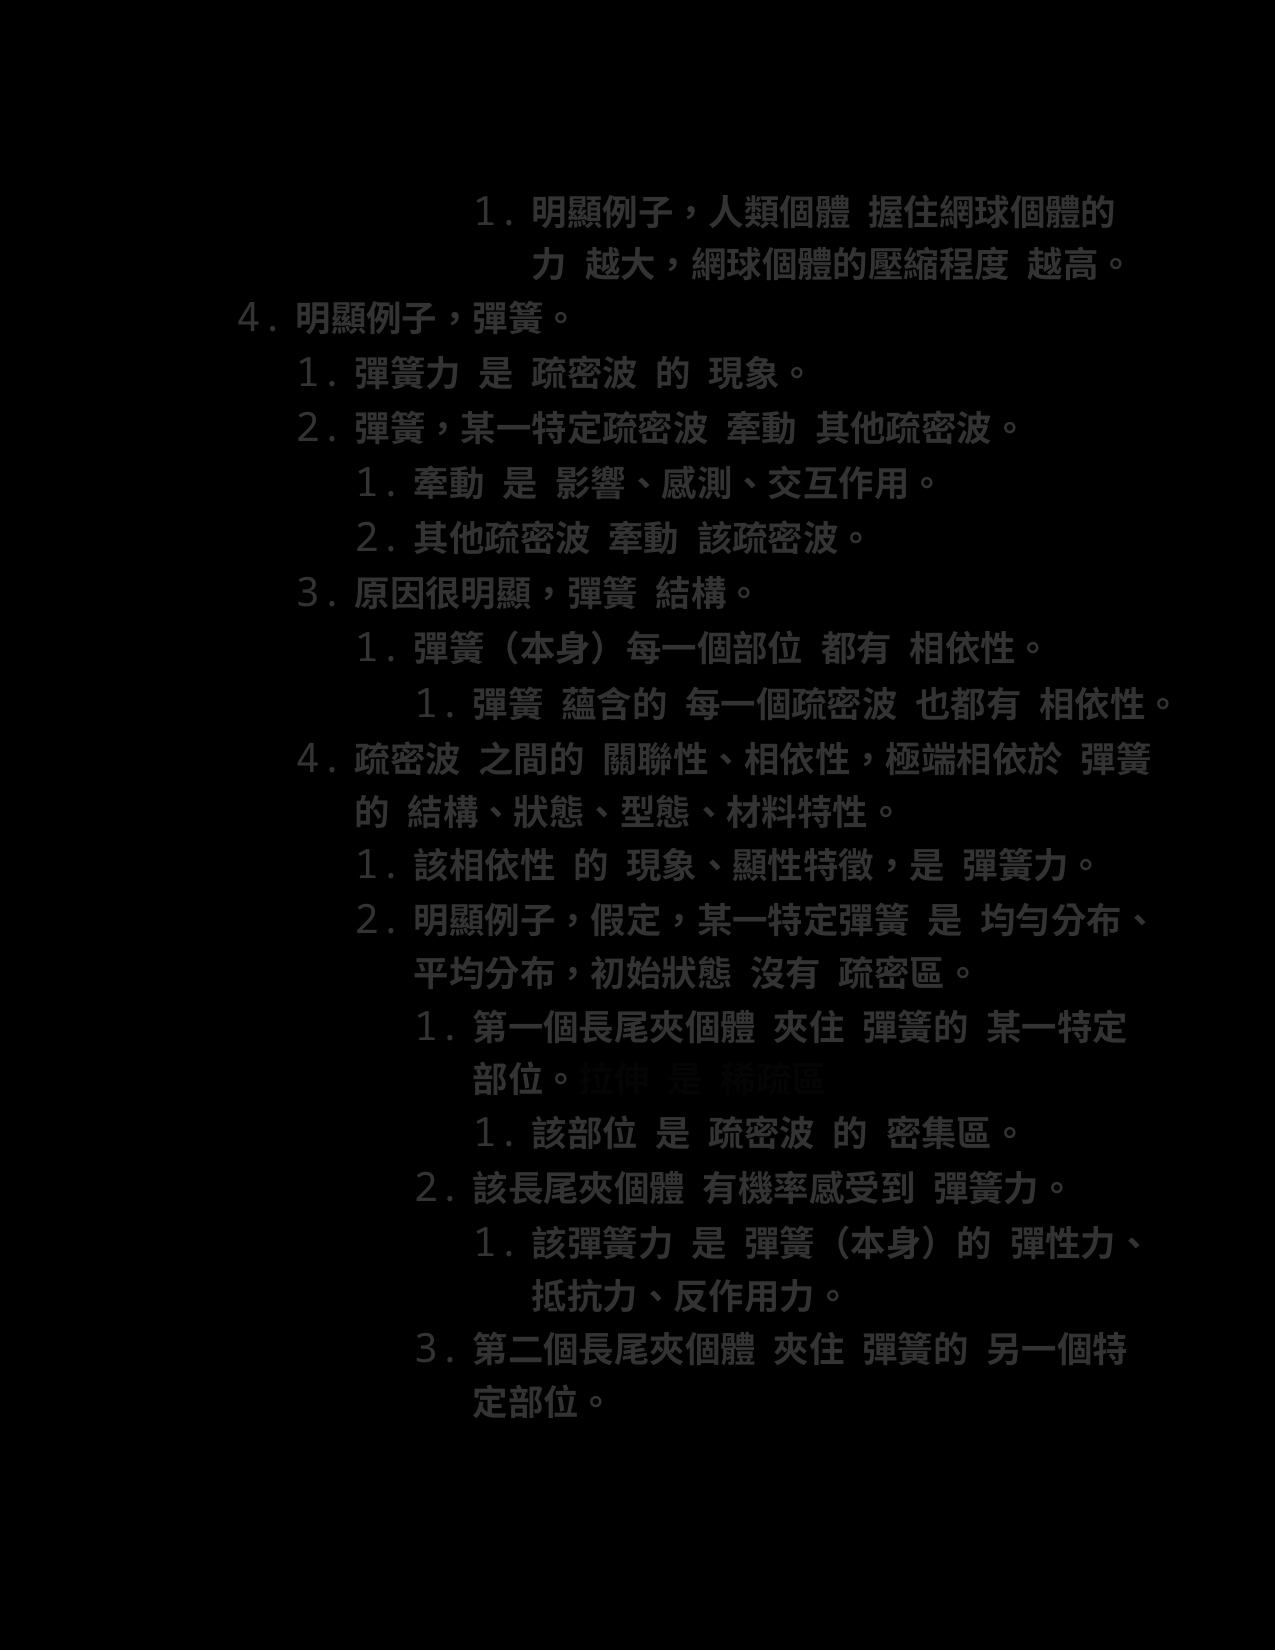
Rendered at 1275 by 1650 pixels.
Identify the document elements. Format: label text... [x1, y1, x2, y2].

list 原因很明顯，彈簧 結構。 [295, 563, 1157, 619]
list 明顯例子，彈簧。 [236, 288, 1157, 343]
list 彈簧力 是 疏密波 的 現象。 [295, 343, 1157, 398]
list 該長尾夾個體 有機率感受到 彈簧力。 [413, 1158, 1157, 1213]
list 明顯例子，人類個體 握住網球個體的 力 越大，網球個體的壓縮程度 越高。 [472, 182, 1157, 288]
list 第二個長尾夾個體 夾住 彈簧的 另一個特定部位。 [413, 1319, 1157, 1426]
list 明顯例子，假定，某一特定彈簧 是 均勻分布、平均分布，初始狀態 沒有 疏密區。 [354, 890, 1157, 997]
list 該彈簧力 是 彈簧（本身）的 彈性力、抵抗力、反作用力。 [472, 1213, 1157, 1319]
list 該相依性 的 現象、顯性特徵，是 彈簧力。 [354, 835, 1157, 890]
list 牽動 是 影響、感測、交互作用。 [354, 453, 1157, 508]
list 彈簧 蘊含的 每一個疏密波 也都有 相依性。 [413, 674, 1157, 729]
list 彈簧，某一特定疏密波 牽動 其他疏密波。 [295, 398, 1157, 453]
list 疏密波 之間的 關聯性、相依性，極端相依於 彈簧的 結構、狀態、型態、材料特性。 [295, 729, 1157, 835]
list 第一個長尾夾個體 夾住 彈簧的 某一特定部位。拉伸 是 稀疏區 [413, 997, 1157, 1103]
list 彈簧（本身）每一個部位 都有 相依性。 [354, 619, 1157, 674]
list 該部位 是 疏密波 的 密集區。 [472, 1103, 1157, 1158]
list 其他疏密波 牽動 該疏密波。 [354, 508, 1157, 563]
